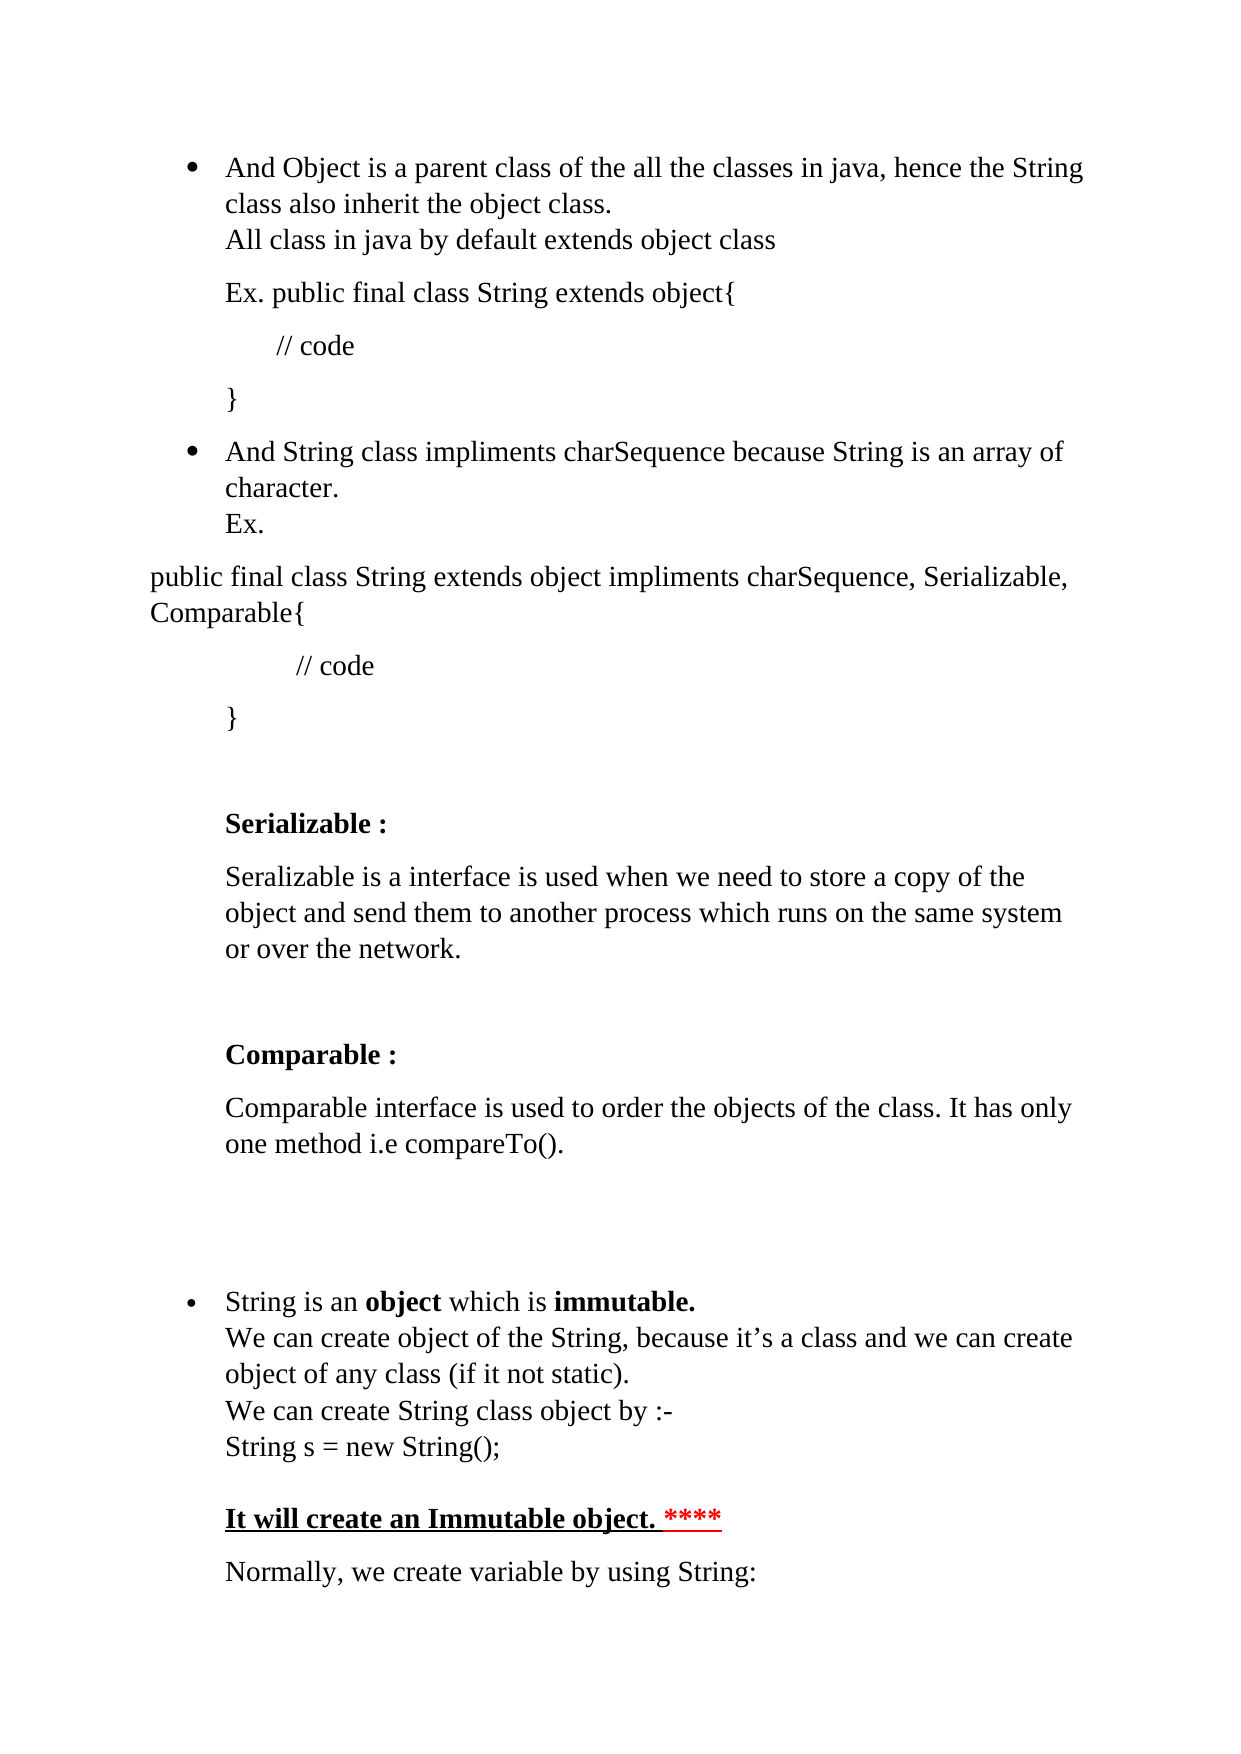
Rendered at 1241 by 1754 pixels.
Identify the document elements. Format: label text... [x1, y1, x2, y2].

text // code [225, 328, 1090, 362]
text // code [150, 648, 1090, 681]
text Comparable interface is used to order the objects of the class. It has only one method i.e compareTo(). [225, 1090, 1090, 1159]
text } [150, 701, 1090, 734]
list We can create object of the String, because it’s a class and we can create object of any class (if it not static). [225, 1321, 1090, 1390]
list And Object is a parent class of the all the classes in java, hence the String class also inherit the object class. [187, 150, 1090, 220]
text Normally, we create variable by using String: [225, 1554, 1090, 1588]
text public final class String extends object impliments charSequence, Serializable, Comparable{ [150, 559, 1090, 628]
text Serializable : [225, 806, 1090, 840]
list All class in java by default extends object class [225, 222, 1090, 256]
list String s = new String(); [225, 1429, 1090, 1462]
list We can create String class object by :- [225, 1393, 1090, 1426]
text Ex. public final class String extends object{ [225, 275, 1090, 309]
text Seralizable is a interface is used when we need to store a copy of the object and send them to another process which runs on the same system or over the network. [225, 859, 1090, 965]
text Comparable : [225, 1037, 1090, 1071]
list It will create an Immutable object. **** [225, 1501, 1090, 1535]
list And String class impliments charSequence because String is an array of character. [187, 434, 1090, 503]
list String is an object which is immutable. [187, 1284, 1090, 1318]
list Ex. [225, 506, 1090, 539]
text } [225, 381, 1090, 414]
